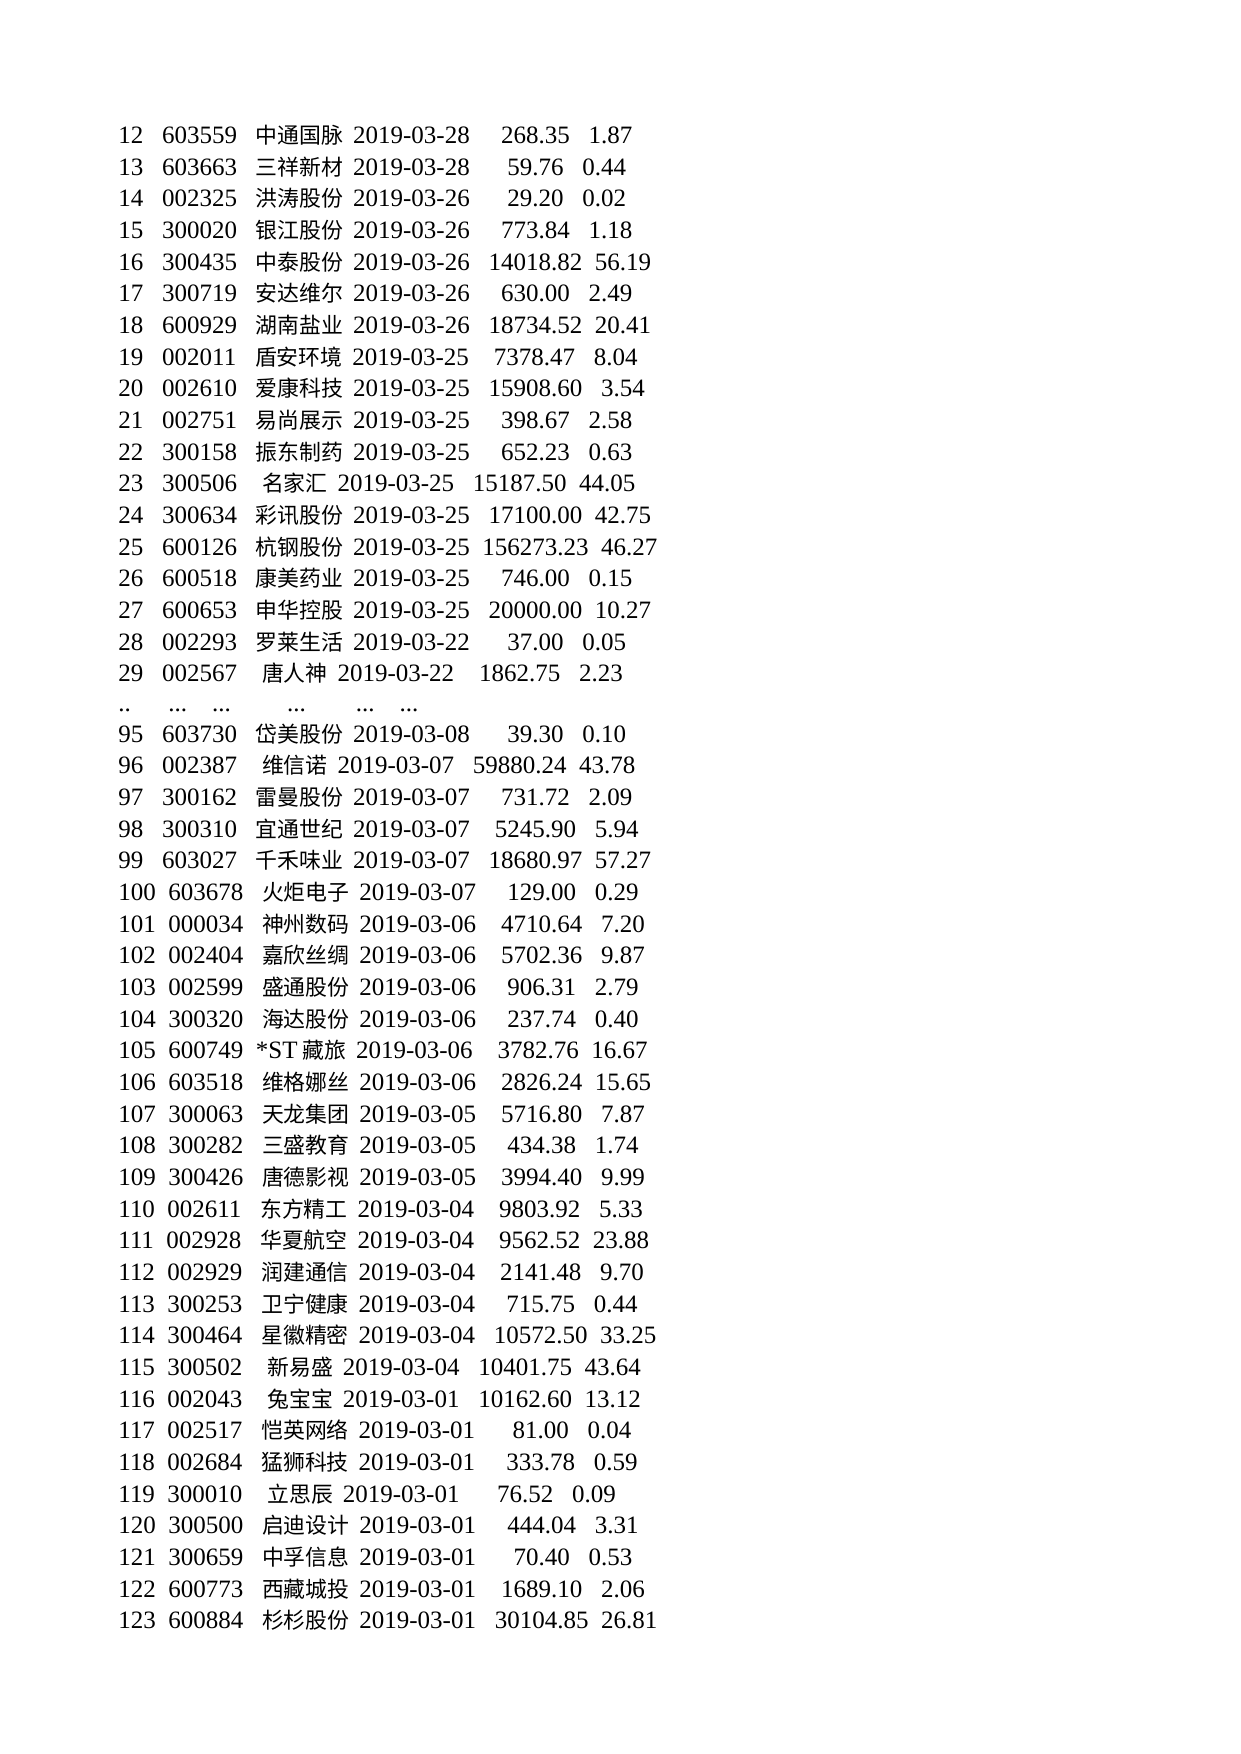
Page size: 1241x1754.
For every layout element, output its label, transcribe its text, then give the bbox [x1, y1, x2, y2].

text 106 603518 维格娜丝 2019-03-06 2826.24 15.65 [118, 1065, 1122, 1097]
text 19 002011 盾安环境 2019-03-25 7378.47 8.04 [118, 340, 1122, 371]
text 14 002325 洪涛股份 2019-03-26 29.20 0.02 [118, 181, 1122, 213]
text 17 300719 安达维尔 2019-03-26 630.00 2.49 [118, 276, 1122, 308]
text 116 002043 兔宝宝 2019-03-01 10162.60 13.12 [118, 1382, 1122, 1413]
text 118 002684 猛狮科技 2019-03-01 333.78 0.59 [118, 1445, 1122, 1477]
text 22 300158 振东制药 2019-03-25 652.23 0.63 [118, 435, 1122, 466]
text 24 300634 彩讯股份 2019-03-25 17100.00 42.75 [118, 498, 1122, 530]
text 96 002387 维信诺 2019-03-07 59880.24 43.78 [118, 748, 1122, 780]
text 16 300435 中泰股份 2019-03-26 14018.82 56.19 [118, 245, 1122, 276]
text 109 300426 唐德影视 2019-03-05 3994.40 9.99 [118, 1160, 1122, 1192]
text 21 002751 易尚展示 2019-03-25 398.67 2.58 [118, 403, 1122, 435]
text 12 603559 中通国脉 2019-03-28 268.35 1.87 [118, 118, 1122, 150]
text 122 600773 西藏城投 2019-03-01 1689.10 2.06 [118, 1572, 1122, 1603]
text 20 002610 爱康科技 2019-03-25 15908.60 3.54 [118, 371, 1122, 403]
text 15 300020 银江股份 2019-03-26 773.84 1.18 [118, 213, 1122, 245]
text 110 002611 东方精工 2019-03-04 9803.92 5.33 [118, 1192, 1122, 1223]
text 23 300506 名家汇 2019-03-25 15187.50 44.05 [118, 466, 1122, 498]
text 111 002928 华夏航空 2019-03-04 9562.52 23.88 [118, 1223, 1122, 1255]
text 101 000034 神州数码 2019-03-06 4710.64 7.20 [118, 907, 1122, 938]
text 25 600126 杭钢股份 2019-03-25 156273.23 46.27 [118, 530, 1122, 561]
text 102 002404 嘉欣丝绸 2019-03-06 5702.36 9.87 [118, 938, 1122, 970]
text 123 600884 杉杉股份 2019-03-01 30104.85 26.81 [118, 1603, 1122, 1635]
text 13 603663 三祥新材 2019-03-28 59.76 0.44 [118, 150, 1122, 181]
text 104 300320 海达股份 2019-03-06 237.74 0.40 [118, 1002, 1122, 1033]
text 115 300502 新易盛 2019-03-04 10401.75 43.64 [118, 1350, 1122, 1382]
text 27 600653 申华控股 2019-03-25 20000.00 10.27 [118, 593, 1122, 625]
text 121 300659 中孚信息 2019-03-01 70.40 0.53 [118, 1540, 1122, 1572]
text 29 002567 唐人神 2019-03-22 1862.75 2.23 [118, 656, 1122, 688]
text 99 603027 千禾味业 2019-03-07 18680.97 57.27 [118, 843, 1122, 875]
text .. ... ... ... ... ... [118, 688, 1122, 717]
text 28 002293 罗莱生活 2019-03-22 37.00 0.05 [118, 625, 1122, 656]
text 103 002599 盛通股份 2019-03-06 906.31 2.79 [118, 970, 1122, 1002]
text 113 300253 卫宁健康 2019-03-04 715.75 0.44 [118, 1287, 1122, 1318]
text 105 600749 *ST藏旅 2019-03-06 3782.76 16.67 [118, 1033, 1122, 1065]
text 26 600518 康美药业 2019-03-25 746.00 0.15 [118, 561, 1122, 593]
text 95 603730 岱美股份 2019-03-08 39.30 0.10 [118, 717, 1122, 748]
text 98 300310 宜通世纪 2019-03-07 5245.90 5.94 [118, 812, 1122, 843]
text 120 300500 启迪设计 2019-03-01 444.04 3.31 [118, 1508, 1122, 1540]
text 114 300464 星徽精密 2019-03-04 10572.50 33.25 [118, 1318, 1122, 1350]
text 108 300282 三盛教育 2019-03-05 434.38 1.74 [118, 1128, 1122, 1160]
text 100 603678 火炬电子 2019-03-07 129.00 0.29 [118, 875, 1122, 907]
text 107 300063 天龙集团 2019-03-05 5716.80 7.87 [118, 1097, 1122, 1128]
text 119 300010 立思辰 2019-03-01 76.52 0.09 [118, 1477, 1122, 1508]
text 117 002517 恺英网络 2019-03-01 81.00 0.04 [118, 1413, 1122, 1445]
text 97 300162 雷曼股份 2019-03-07 731.72 2.09 [118, 780, 1122, 812]
text 112 002929 润建通信 2019-03-04 2141.48 9.70 [118, 1255, 1122, 1287]
text 18 600929 湖南盐业 2019-03-26 18734.52 20.41 [118, 308, 1122, 340]
